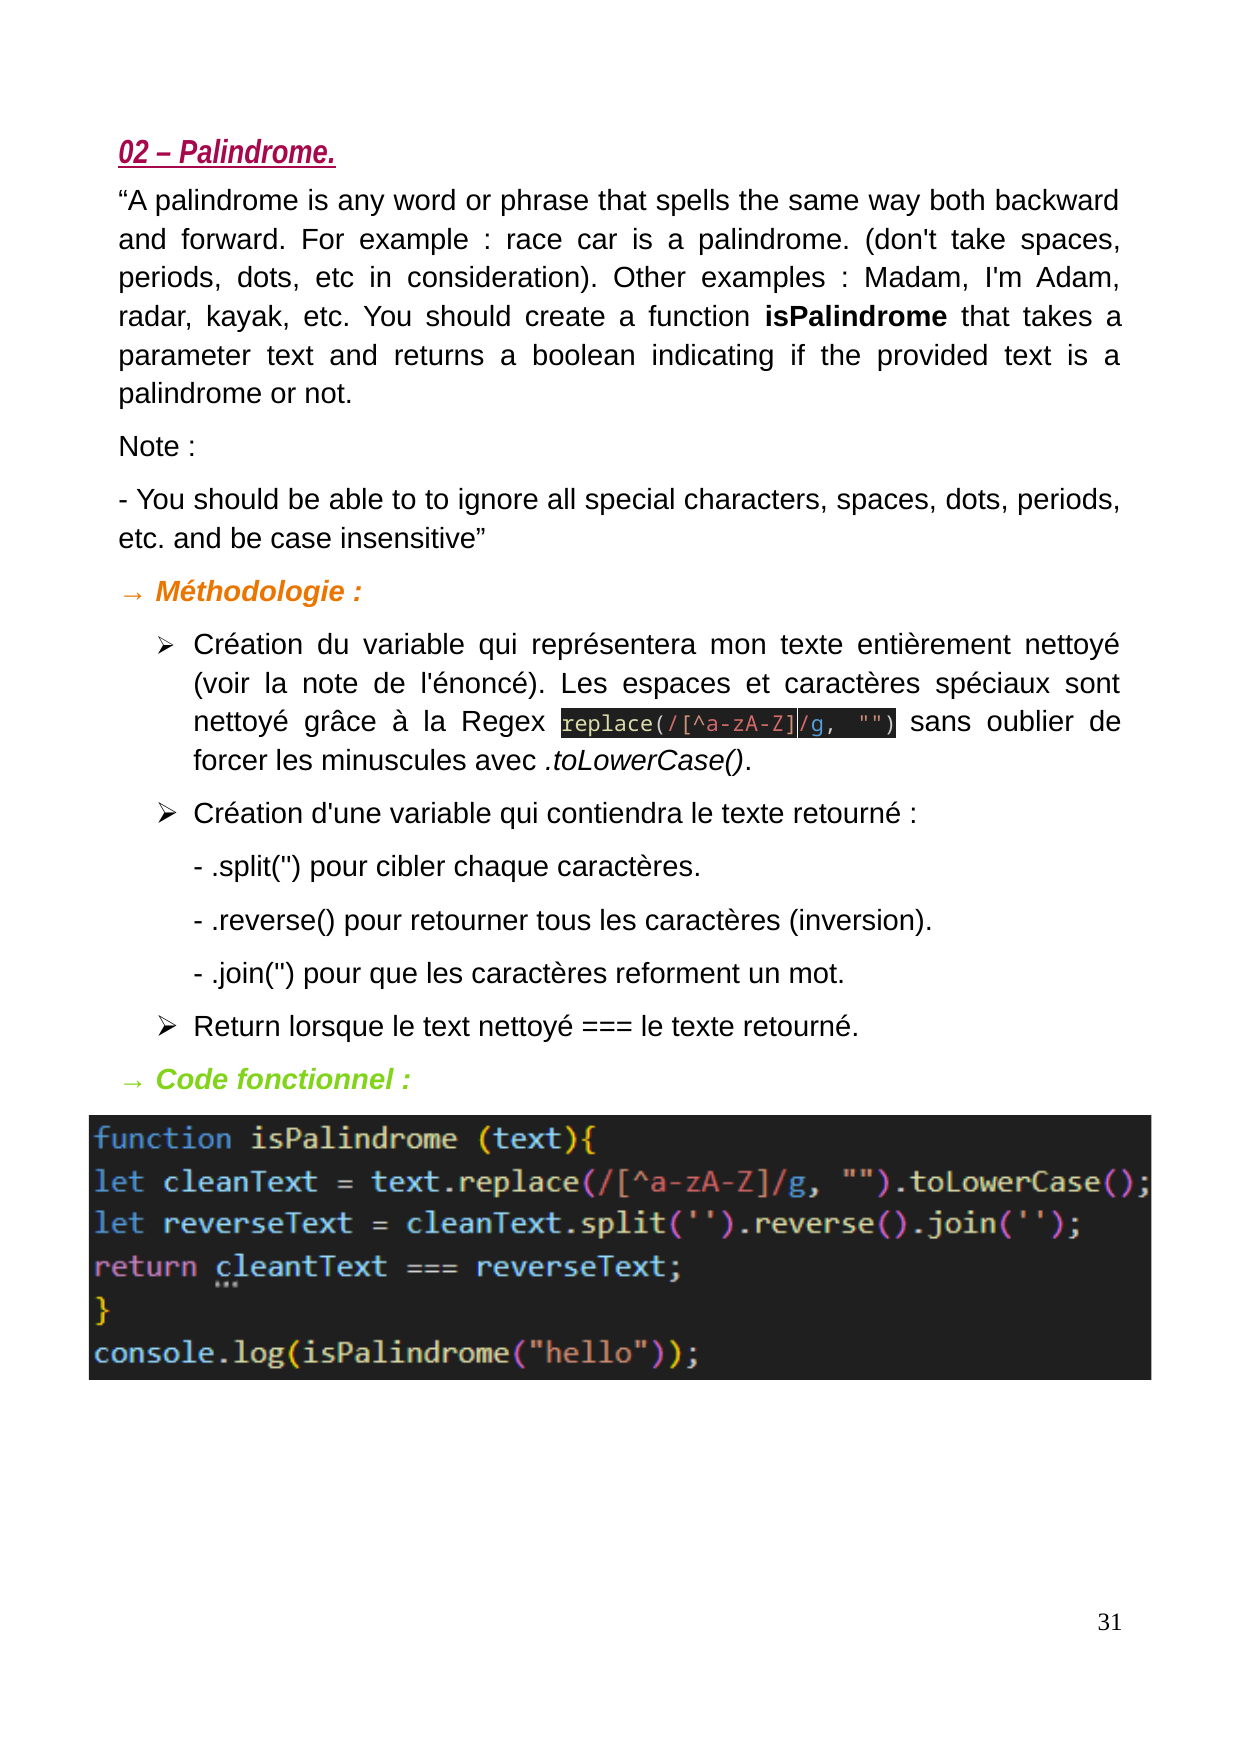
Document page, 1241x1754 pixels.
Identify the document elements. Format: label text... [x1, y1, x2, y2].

list Création d'une variable qui contiendra le texte retourné : [156, 796, 1122, 830]
list - .split('') pour cibler chaque caractères. [156, 849, 1122, 883]
text → Méthodologie : [118, 574, 1122, 608]
list Création du variable qui représentera mon texte entièrement nettoyé (voir la note de l'énoncé). Les espaces et caractères spéciaux sont nettoyé grâce à la Regex replace(/[^a-zA-Z]/g, "") sans oublier de forcer les minuscules avec .toLowerCase(). [156, 627, 1122, 777]
text → Code fonctionnel : [118, 1062, 1122, 1096]
list - .join('') pour que les caractères reforment un mot. [156, 956, 1122, 989]
picture [88, 1115, 1152, 1380]
text Note : [118, 429, 1122, 463]
text - You should be able to to ignore all special characters, spaces, dots, periods, etc. and be case insensitive” [118, 482, 1122, 554]
list Return lorsque le text nettoyé === le texte retourné. [156, 1009, 1122, 1043]
subtitle 02 – Palindrome. [118, 133, 1122, 171]
list - .reverse() pour retourner tous les caractères (inversion). [156, 903, 1122, 936]
text “A palindrome is any word or phrase that spells the same way both backward and forward. For example : race car is a palindrome. (don't take spaces, periods, dots, etc in consideration). Other examples : Madam, I'm Adam, radar, kayak, etc. You should create a function isPalindrome that takes a parameter text and returns a boolean indicating if the provided text is a palindrome or not. [118, 183, 1122, 410]
